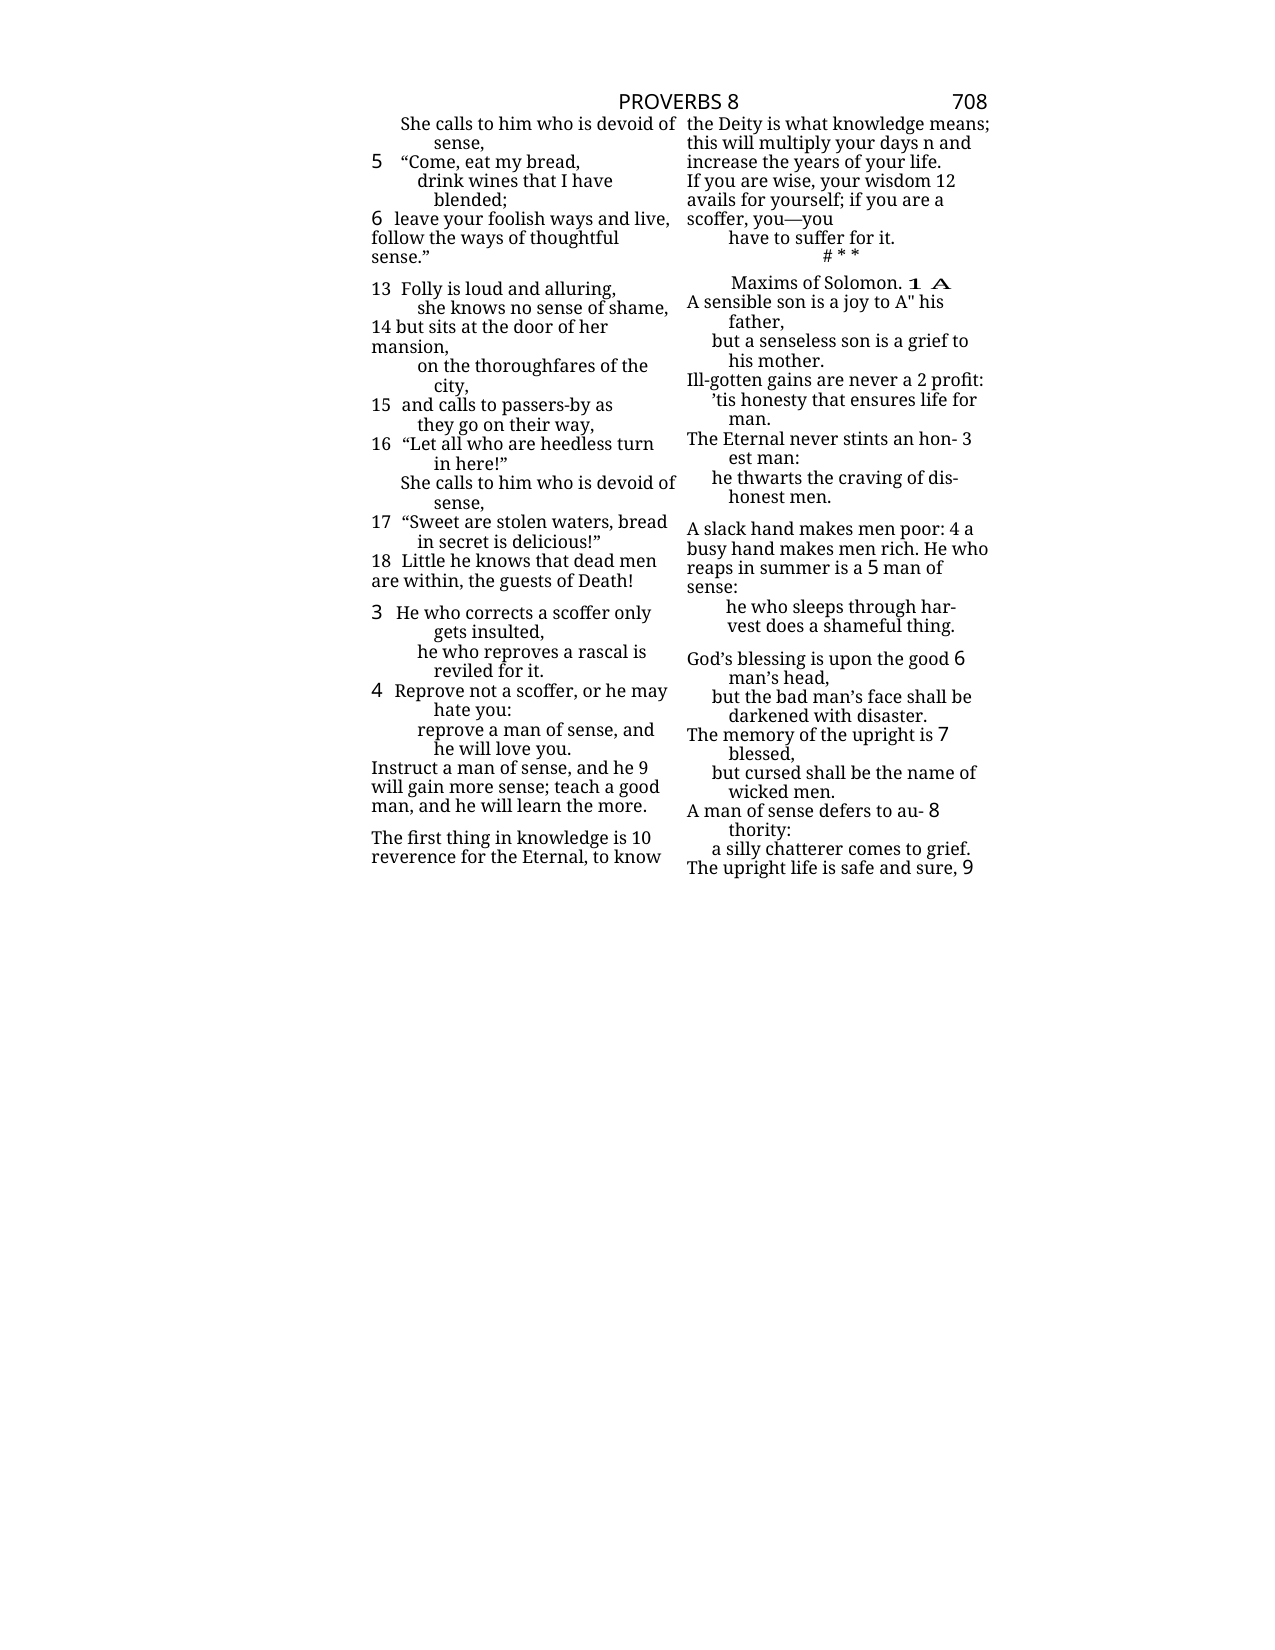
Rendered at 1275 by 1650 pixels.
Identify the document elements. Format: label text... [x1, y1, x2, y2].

text The memory of the upright is 7 blessed, [687, 726, 991, 764]
list Reprove not a scoffer, or he may hate you: [371, 681, 676, 720]
text God’s blessing is upon the good 6 man’s head, [687, 650, 991, 688]
list “Come, eat my bread, [371, 153, 676, 172]
text the Deity is what knowledge means; this will multiply your days n and increase the years of your life. [687, 115, 991, 172]
text Maxims of Solomon. 1 A [691, 274, 991, 293]
text # * * [691, 248, 991, 266]
text The Eternal never stints an hon- 3 est man: [687, 429, 991, 468]
text A sensible son is a joy to A" his father, [687, 293, 991, 332]
list Little he knows that dead men are within, the guests of Death! [371, 552, 676, 591]
text he thwarts the craving of dis­honest men. [712, 468, 991, 507]
text reprove a man of sense, and he will love you. [417, 720, 676, 759]
list Folly is loud and alluring, [371, 279, 676, 299]
text Ill-gotten gains are never a 2 profit: [687, 371, 991, 391]
text Instruct a man of sense, and he 9 will gain more sense; teach a good man, and he will learn the more. [371, 759, 676, 817]
list “Sweet are stolen waters, bread in secret is delicious!” [371, 513, 676, 552]
list and calls to passers-by as they go on their way, [371, 396, 613, 435]
text but a senseless son is a grief to his mother. [712, 332, 991, 371]
text A slack hand makes men poor: 4 a busy hand makes men rich. He who reaps in summer is a 5 man of sense: [687, 520, 991, 598]
list leave your foolish ways and live, follow the ways of thoughtful sense.” [371, 210, 676, 267]
text ’tis honesty that ensures life for man. [712, 391, 991, 429]
text on the thoroughfares of the city, [417, 357, 676, 396]
text She calls to him who is devoid of [400, 115, 676, 134]
text sense, [434, 134, 676, 153]
text a silly chatterer comes to grief. [691, 840, 991, 859]
text She calls to him who is devoid of sense, [400, 474, 676, 513]
list He who corrects a scoffer only gets insulted, [371, 603, 676, 642]
text drink wines that I have blended; [417, 172, 676, 210]
list “Let all who are heedless turn in here!” [371, 435, 676, 474]
text A man of sense defers to au- 8 thority: [687, 802, 991, 840]
text The first thing in knowledge is 10 reverence for the Eternal, to know [371, 829, 676, 867]
text she knows no sense of shame, 14 but sits at the door of her mansion, [371, 299, 676, 357]
text but cursed shall be the name of wicked men. [712, 764, 991, 802]
text but the bad man’s face shall be darkened with disaster. [712, 688, 991, 726]
text have to suffer for it. [728, 229, 991, 248]
text he who reproves a rascal is reviled for it. [417, 642, 676, 681]
text If you are wise, your wisdom 12 avails for yourself; if you are a scoffer, you—you [687, 172, 991, 229]
text The upright life is safe and sure, 9 [687, 859, 991, 878]
text he who sleeps through har- vest does a shameful thing. [691, 598, 991, 637]
